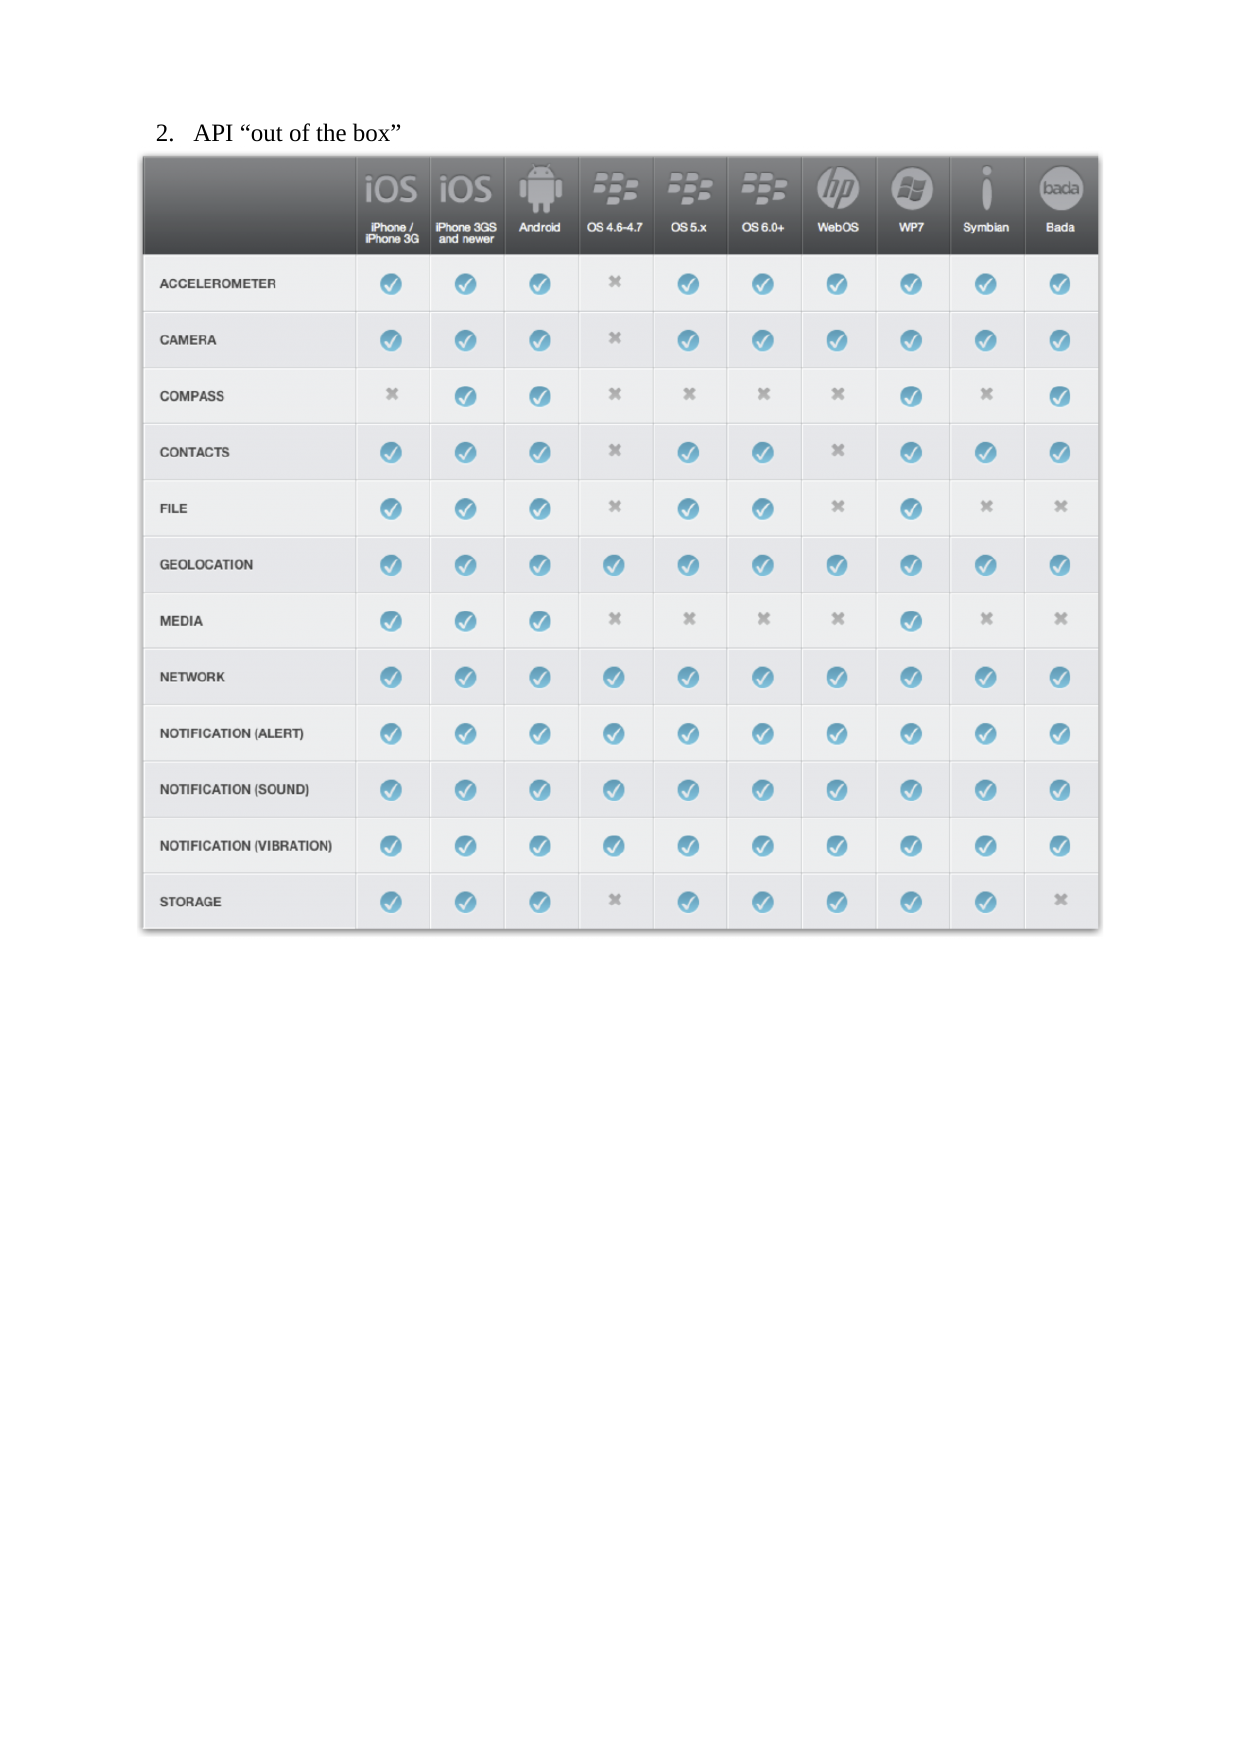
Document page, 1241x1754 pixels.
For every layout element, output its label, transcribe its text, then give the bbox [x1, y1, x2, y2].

list API “out of the box” [156, 118, 1122, 147]
picture [136, 146, 1104, 939]
